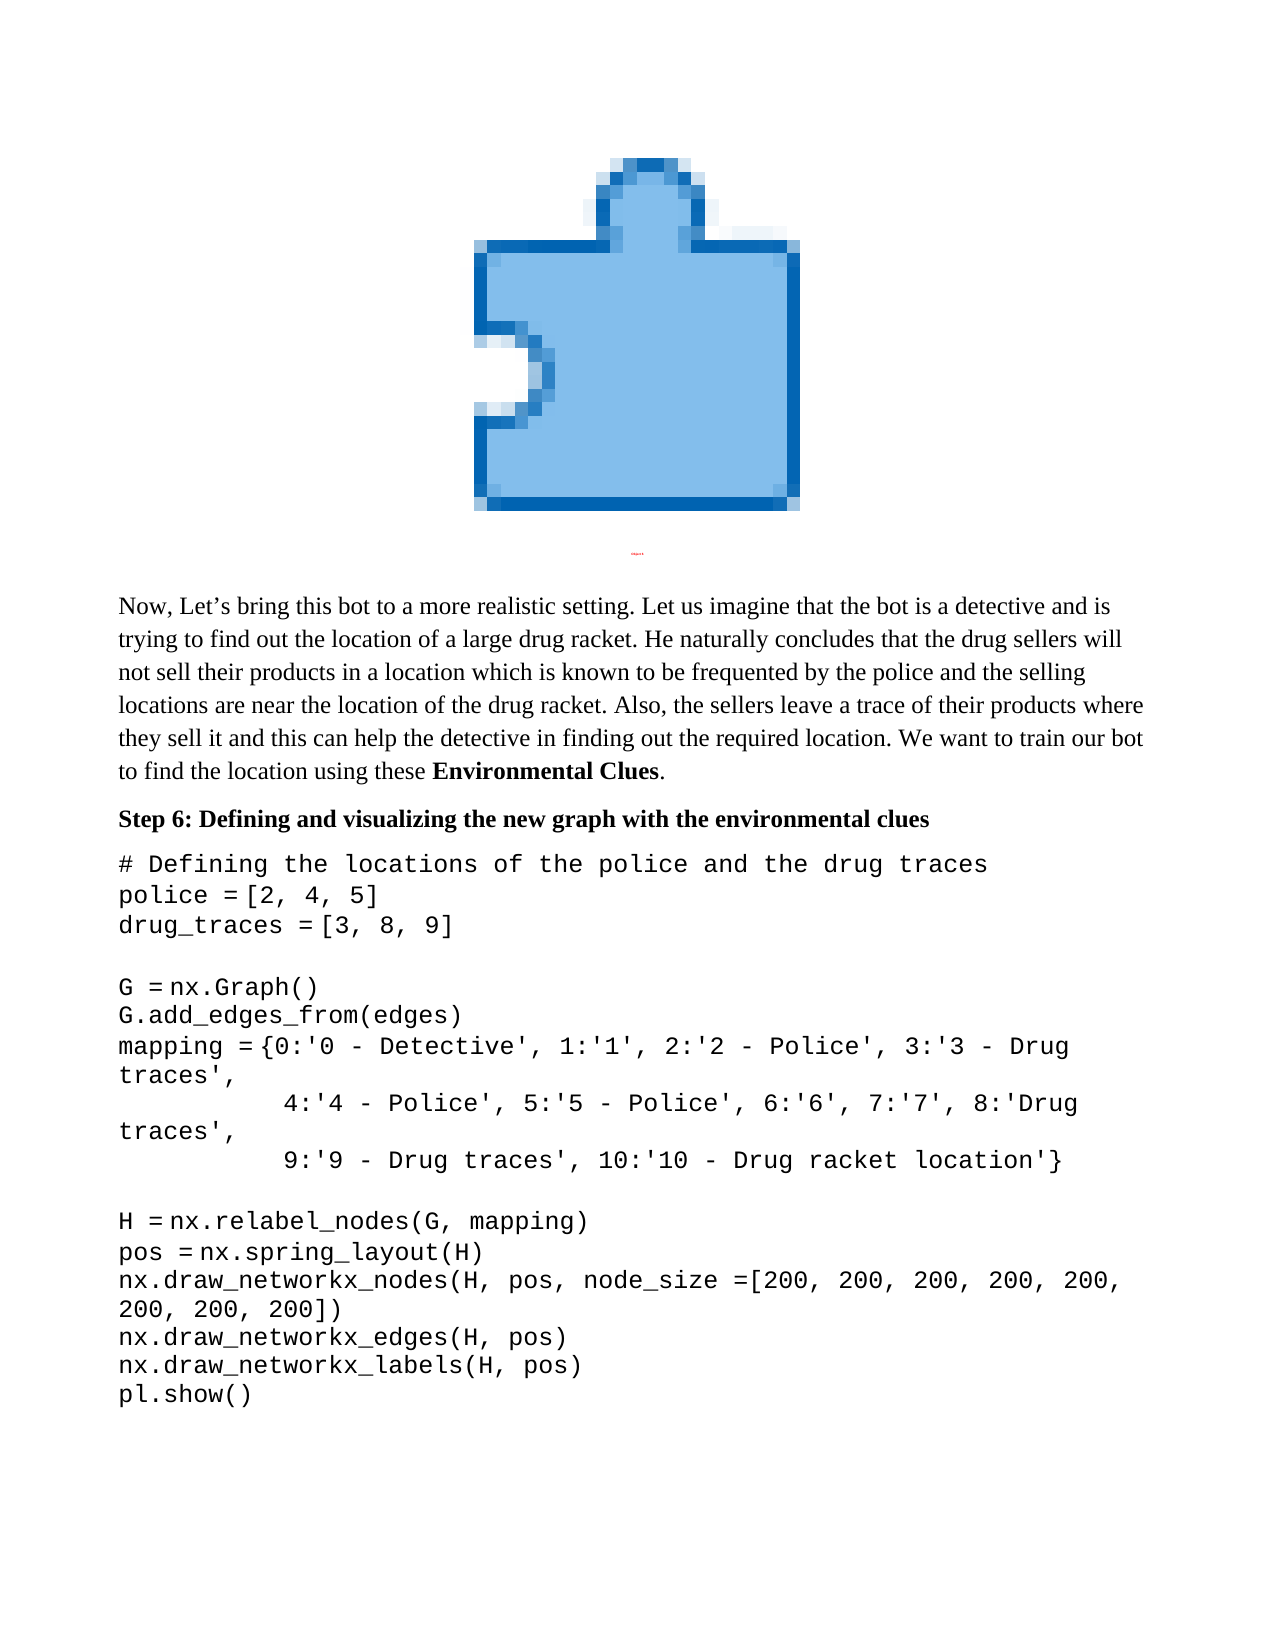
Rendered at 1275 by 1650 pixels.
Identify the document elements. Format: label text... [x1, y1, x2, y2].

text Step 6: Defining and visualizing the new graph with the environmental clues [118, 804, 1157, 833]
text Now, Let’s bring this bot to a more realistic setting. Let us imagine that the bot is a detective and is trying to find out the location of a large drug racket. He naturally concludes that the drug sellers will not sell their products in a location which is known to be frequented by the police and the selling locations are near the location of the drug racket. Also, the sellers leave a trace of their products where they sell it and this can help the detective in finding out the required location. We want to train our bot to find the location using these Environmental Clues. [118, 591, 1157, 785]
table_header # Defining the locations of the police and the drug traces police = [2, 4, 5] drug_traces = [3, 8, 9] G = nx.Graph() G.add_edges_from(edges) mapping = {0:'0 - Detective', 1:'1', 2:'2 - Police', 3:'3 - Drug traces', 4:'4 - Police', 5:'5 - Police', 6:'6', 7:'7', 8:'Drug traces', 9:'9 - Drug traces', 10:'10 - Drug racket location'} H = nx.relabel_nodes(G, mapping) pos = nx.spring_layout(H) nx.draw_networkx_nodes(H, pos, node_size =[200, 200, 200, 200, 200, 200, 200, 200]) nx.draw_networkx_edges(H, pos) nx.draw_networkx_labels(H, pos) pl.show() [118, 851, 1157, 1410]
